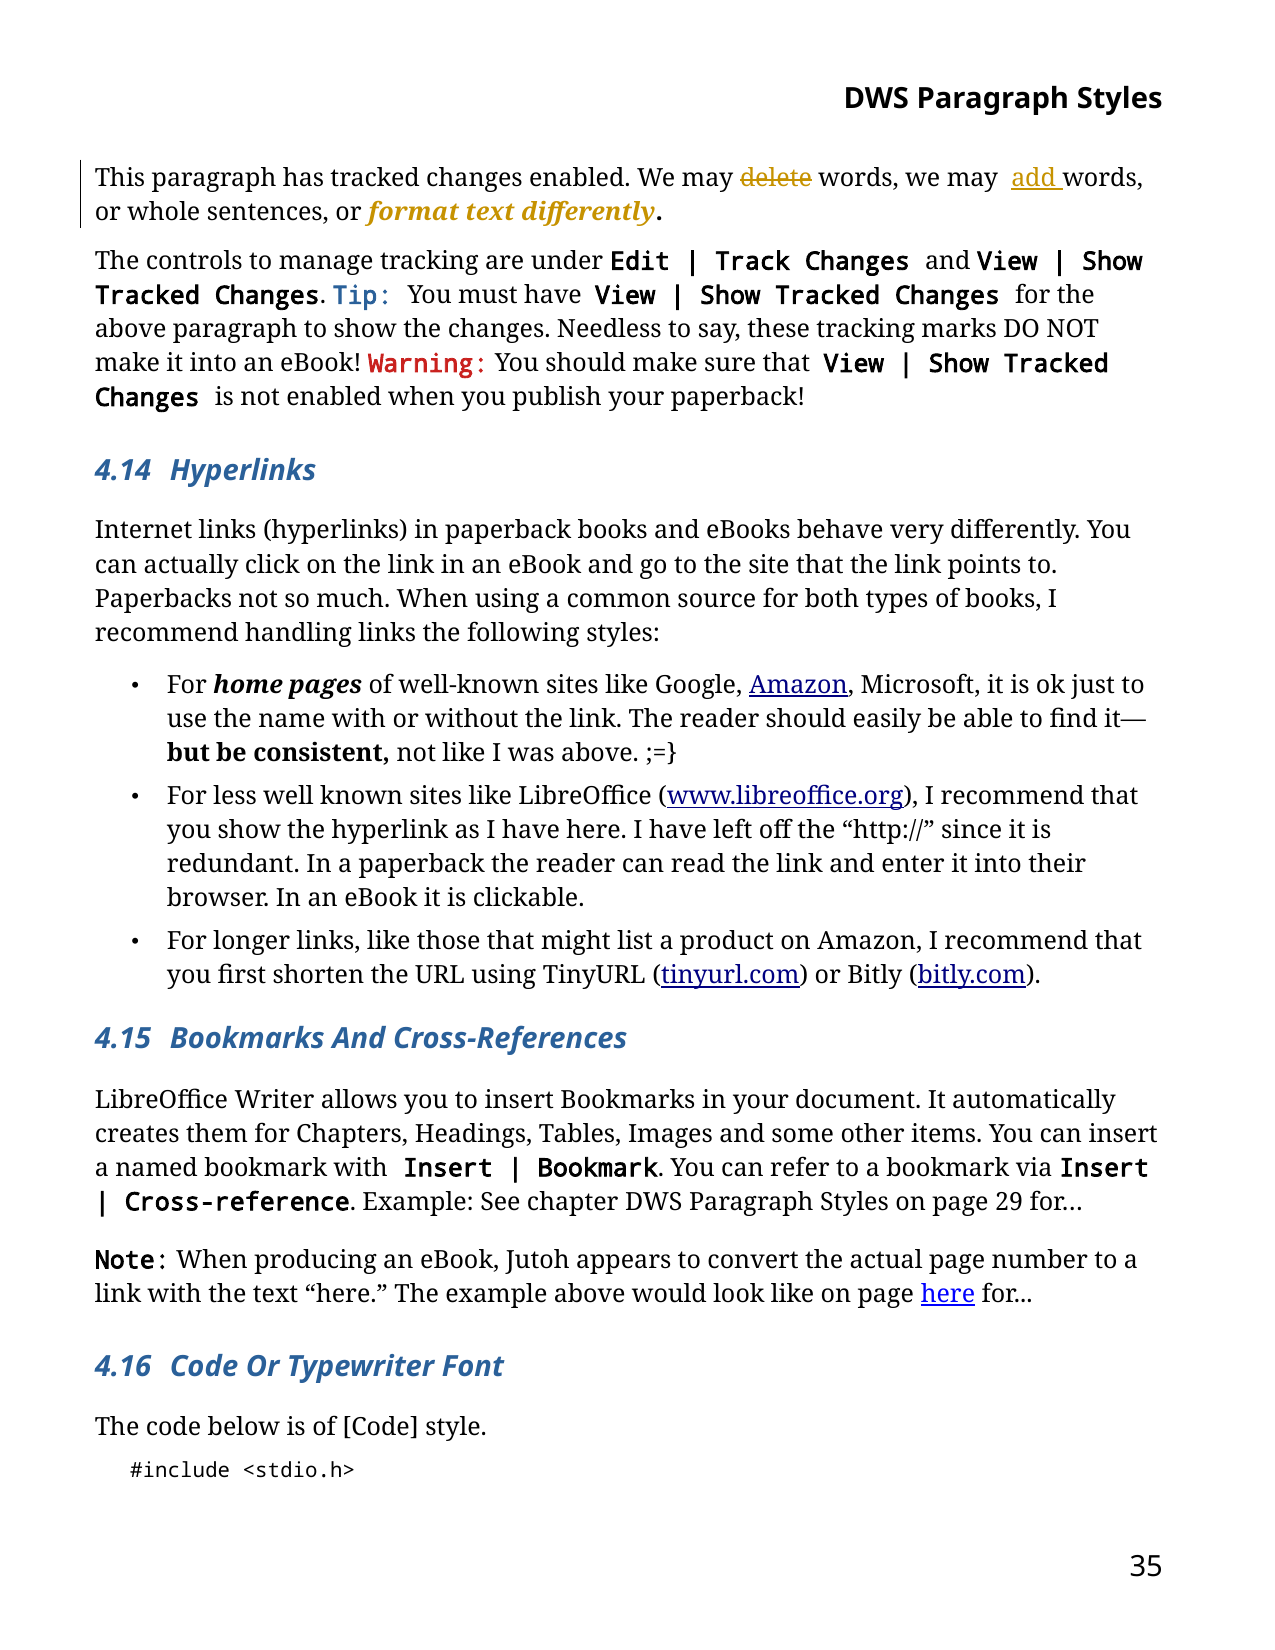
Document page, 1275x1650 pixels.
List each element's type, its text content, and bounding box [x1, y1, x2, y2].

subtitle Bookmarks and Cross-References [94, 1018, 1162, 1057]
text The code below is of [Code] style. [94, 1409, 1162, 1443]
list For less well known sites like LibreOffice (www.libreoffice.org), I recommend that you show the hyperlink as I have here. I have left off the “http://” since it is redundant. In a paperback the reader can read the link and enter it into their browser. In an eBook it is clickable. [131, 778, 1162, 914]
text This paragraph has tracked changes enabled. We may words, we may add words, or whole sentences, or format text differently. [94, 160, 1162, 228]
text The controls to manage tracking are under Edit | Track Changes and View | Show Tracked Changes. Tip: You must have View | Show Tracked Changes for the above paragraph to show the changes. Needless to say, these tracking marks DO NOT make it into an eBook! Warning: You should make sure that View | Show Tracked Changes is not enabled when you publish your paperback! [94, 243, 1162, 413]
text Internet links (hyperlinks) in paperback books and eBooks behave very differently. You can actually click on the link in an eBook and go to the site that the link points to. Paperbacks not so much. When using a common source for both types of books, I recommend handling links the following styles: [94, 512, 1162, 648]
subtitle Hyperlinks [94, 449, 1162, 488]
list For home pages of well-known sites like Google, Amazon, Microsoft, it is ok just to use the name with or without the link. The reader should easily be able to find it—but be consistent, not like I was above. ;=} [131, 666, 1162, 769]
text #include <stdio.h> [130, 1458, 1162, 1482]
list For longer links, like those that might list a product on Amazon, I recommend that you first shorten the URL using TinyURL (tinyurl.com) or Bitly (bitly.com). [131, 923, 1162, 991]
subtitle Code or Typewriter Font [94, 1345, 1162, 1385]
text LibreOffice Writer allows you to insert Bookmarks in your document. It automatically creates them for Chapters, Headings, Tables, Images and some other items. You can insert a named bookmark with Insert | Bookmark. You can refer to a bookmark via Insert | Cross-reference. Example: See chapter DWS Paragraph Styles on page 29 for… [94, 1081, 1162, 1217]
text Note: When producing an eBook, Jutoh appears to convert the actual page number to a link with the text “here.” The example above would look like on page here for... [94, 1241, 1162, 1309]
